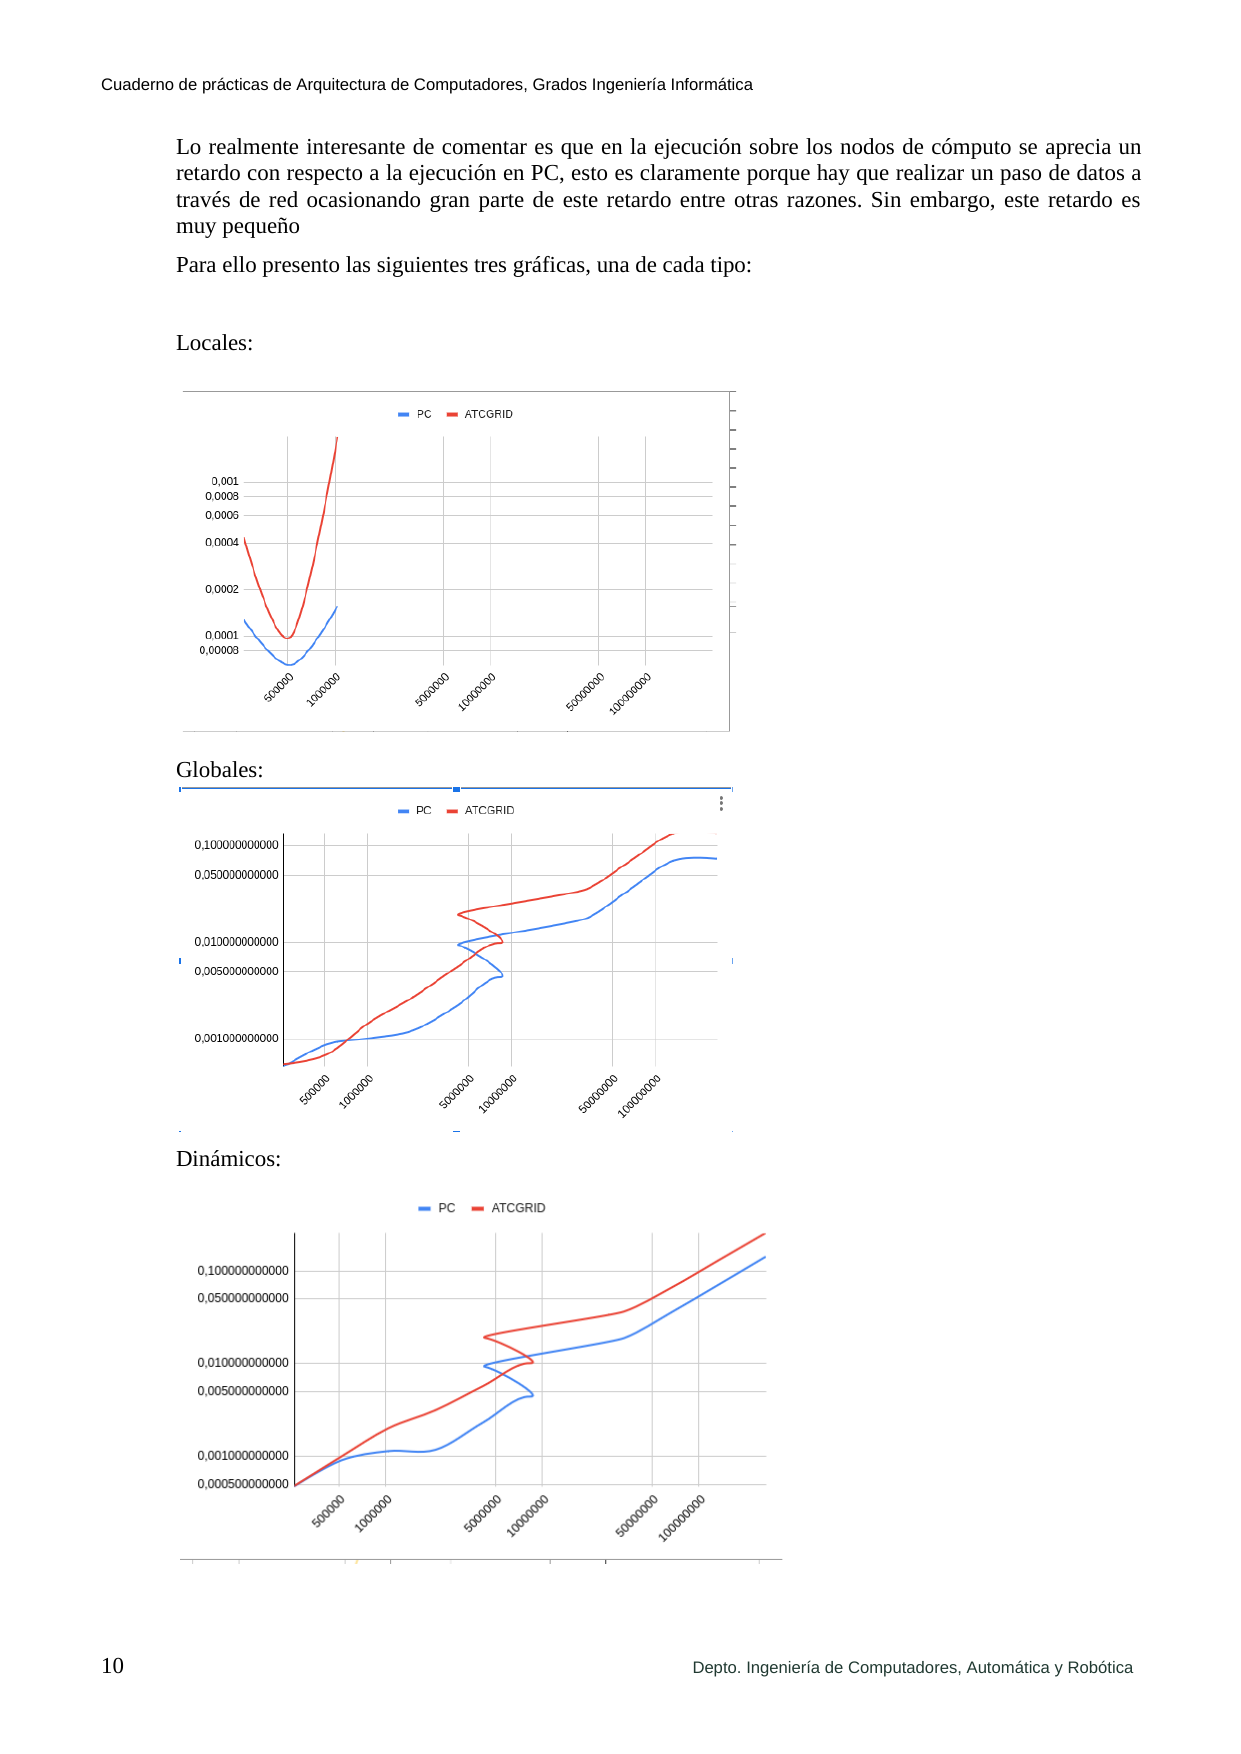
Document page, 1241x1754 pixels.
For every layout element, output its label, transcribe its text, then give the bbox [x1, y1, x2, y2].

list Lo realmente interesante de comentar es que en la ejecución sobre los nodos de cómputo se aprecia un retardo con respecto a la ejecución en PC, esto es claramente porque hay que realizar un paso de datos a través de red ocasionando gran parte de este retardo entre otras razones. Sin embargo, este retardo es muy pequeño [176, 133, 1143, 238]
picture [179, 787, 733, 1132]
list Dinámicos: [176, 1144, 1143, 1171]
list Locales: [176, 329, 1143, 355]
list Globales: [176, 756, 1143, 782]
picture [182, 391, 737, 732]
list Para ello presento las siguientes tres gráficas, una de cada tipo: [176, 251, 1143, 277]
picture [180, 1189, 783, 1564]
